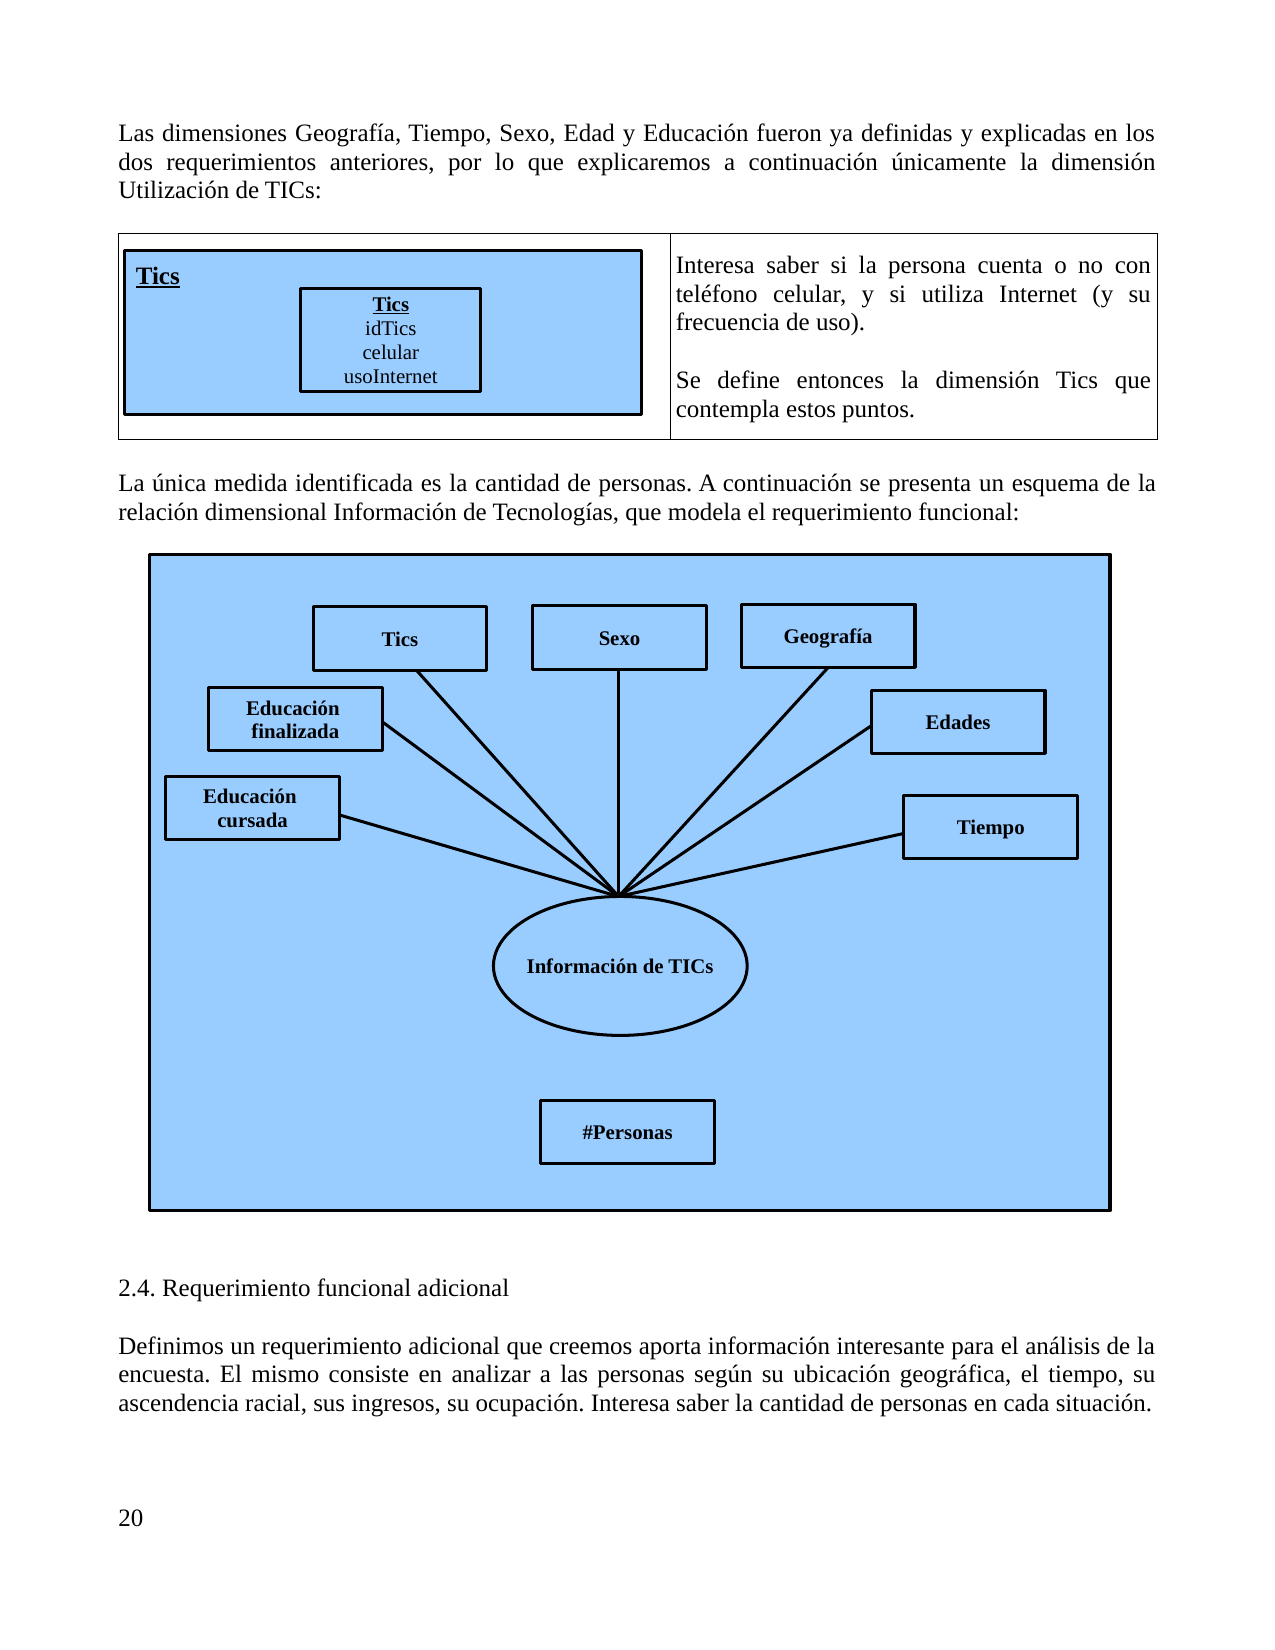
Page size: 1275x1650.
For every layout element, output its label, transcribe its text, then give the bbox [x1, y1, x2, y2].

text La única medida identificada es la cantidad de personas. A continuación se presenta un esquema de la relación dimensional Información de Tecnologías, que modela el requerimiento funcional: [118, 468, 1157, 526]
table_header Interesa saber si la persona cuenta o no con teléfono celular, y si utiliza Internet (y su frecuencia de uso). Se define entonces la dimensión Tics que contempla estos puntos. [671, 234, 1157, 439]
text 2.4. Requerimiento funcional adicional [118, 1273, 1157, 1302]
text Las dimensiones Geografía, Tiempo, Sexo, Edad y Educación fueron ya definidas y explicadas en los dos requerimientos anteriores, por lo que explicaremos a continuación únicamente la dimensión Utilización de TICs: [118, 118, 1157, 204]
table_header [119, 234, 670, 439]
text Definimos un requerimiento adicional que creemos aporta información interesante para el análisis de la encuesta. El mismo consiste en analizar a las personas según su ubicación geográfica, el tiempo, su ascendencia racial, sus ingresos, su ocupación. Interesa saber la cantidad de personas en cada situación. [118, 1331, 1157, 1417]
